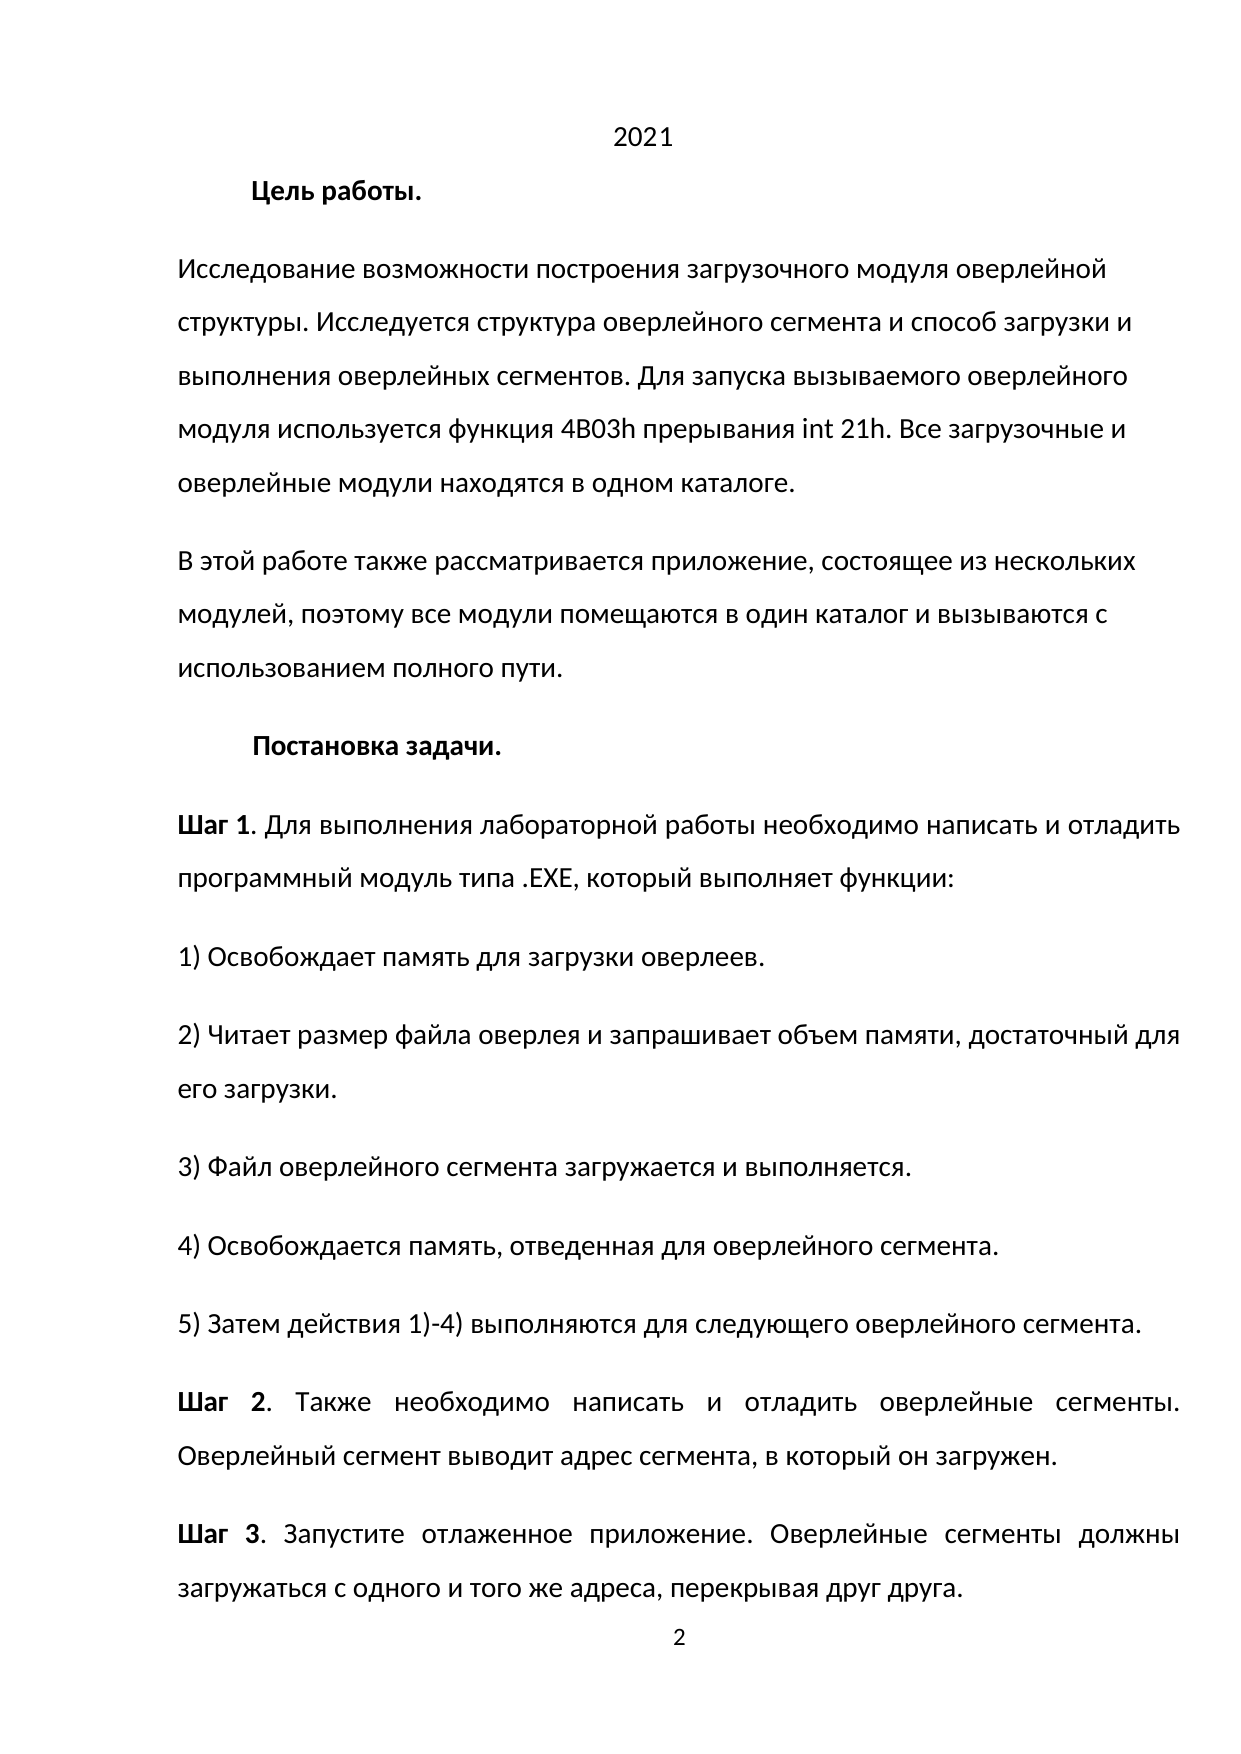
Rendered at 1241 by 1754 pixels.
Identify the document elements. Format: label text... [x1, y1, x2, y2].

text Постановка задачи. [177, 727, 1181, 763]
text 2021 [177, 118, 1181, 154]
text Исследование возможности построения загрузочного модуля оверлейной структуры. Исследуется структура оверлейного сегмента и способ загрузки и выполнения оверлейных сегментов. Для запуска вызываемого оверлейного модуля используется функция 4B03h прерывания int 21h. Все загрузочные и оверлейные модули находятся в одном каталоге. [177, 250, 1181, 499]
text 4) Освобождается память, отведенная для оверлейного сегмента. [177, 1227, 1181, 1262]
text В этой работе также рассматривается приложение, состоящее из нескольких модулей, поэтому все модули помещаются в один каталог и вызываются с использованием полного пути. [177, 542, 1181, 685]
text Шаг 2. Также необходимо написать и отладить оверлейные сегменты. Оверлейный сегмент выводит адрес сегмента, в который он загружен. [177, 1383, 1181, 1472]
text 1) Освобождает память для загрузки оверлеев. [177, 938, 1181, 973]
text Цель работы. [177, 172, 1181, 207]
text 3) Файл оверлейного сегмента загружается и выполняется. [177, 1148, 1181, 1184]
text Шаг 1. Для выполнения лабораторной работы необходимо написать и отладить программный модуль типа .ЕХЕ, который выполняет функции: [177, 806, 1181, 895]
text 2) Читает размер файла оверлея и запрашивает объем памяти, достаточный для его загрузки. [177, 1016, 1181, 1105]
text 5) Затем действия 1)-4) выполняются для следующего оверлейного сегмента. [177, 1305, 1181, 1341]
text Шаг 3. Запустите отлаженное приложение. Оверлейные сегменты должны загружаться с одного и того же адреса, перекрывая друг друга. [177, 1515, 1181, 1604]
